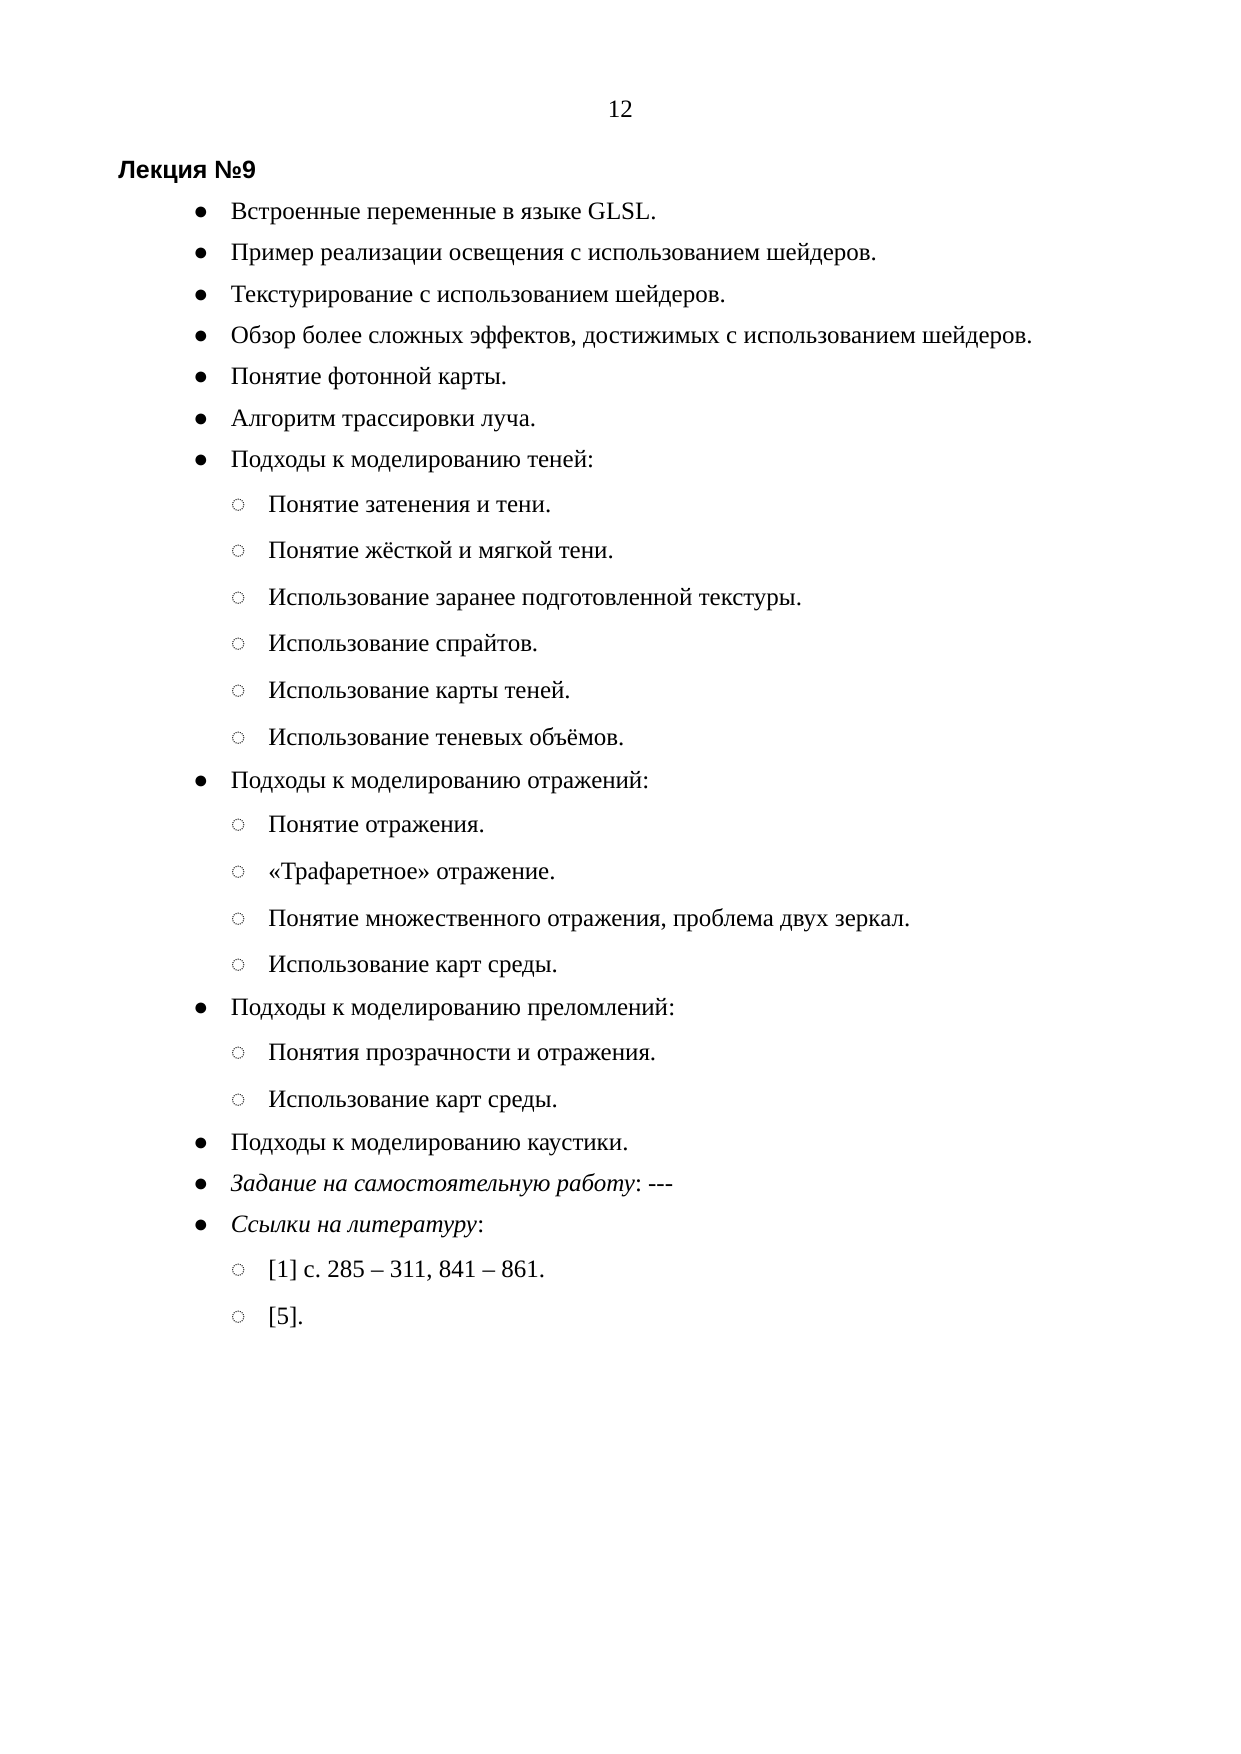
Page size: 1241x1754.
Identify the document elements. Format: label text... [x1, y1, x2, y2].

list [5]. [231, 1297, 1122, 1331]
list Подходы к моделированию теней: [193, 444, 1122, 473]
list Использование спрайтов. [231, 625, 1122, 659]
list Понятие затенения и тени. [231, 485, 1122, 519]
list «Трафаретное» отражение. [231, 853, 1122, 887]
subtitle Лекция №9 [118, 155, 1122, 183]
list Текстурирование с использованием шейдеров. [193, 278, 1122, 307]
list Использование карты теней. [231, 672, 1122, 706]
list Задание на самостоятельную работу: --- [193, 1168, 1122, 1197]
list Пример реализации освещения с использованием шейдеров. [193, 237, 1122, 266]
list Подходы к моделированию преломлений: [193, 992, 1122, 1021]
list Алгоритм трассировки луча. [193, 403, 1122, 431]
list Подходы к моделированию отражений: [193, 765, 1122, 793]
list Подходы к моделированию каустики. [193, 1127, 1122, 1156]
list Обзор более сложных эффектов, достижимых с использованием шейдеров. [193, 320, 1122, 349]
list Ссылки на литературу: [193, 1209, 1122, 1238]
list Понятие фотонной карты. [193, 361, 1122, 390]
list Использование карт среды. [231, 1080, 1122, 1114]
list Понятие жёсткой и мягкой тени. [231, 532, 1122, 566]
list Использование теневых объёмов. [231, 718, 1122, 752]
list Понятия прозрачности и отражения. [231, 1034, 1122, 1068]
list Понятие отражения. [231, 806, 1122, 840]
list Встроенные переменные в языке GLSL. [193, 196, 1122, 225]
list Использование заранее подготовленной текстуры. [231, 578, 1122, 612]
list [1] с. 285 – 311, 841 – 861. [231, 1251, 1122, 1285]
list Использование карт среды. [231, 946, 1122, 980]
list Понятие множественного отражения, проблема двух зеркал. [231, 899, 1122, 933]
